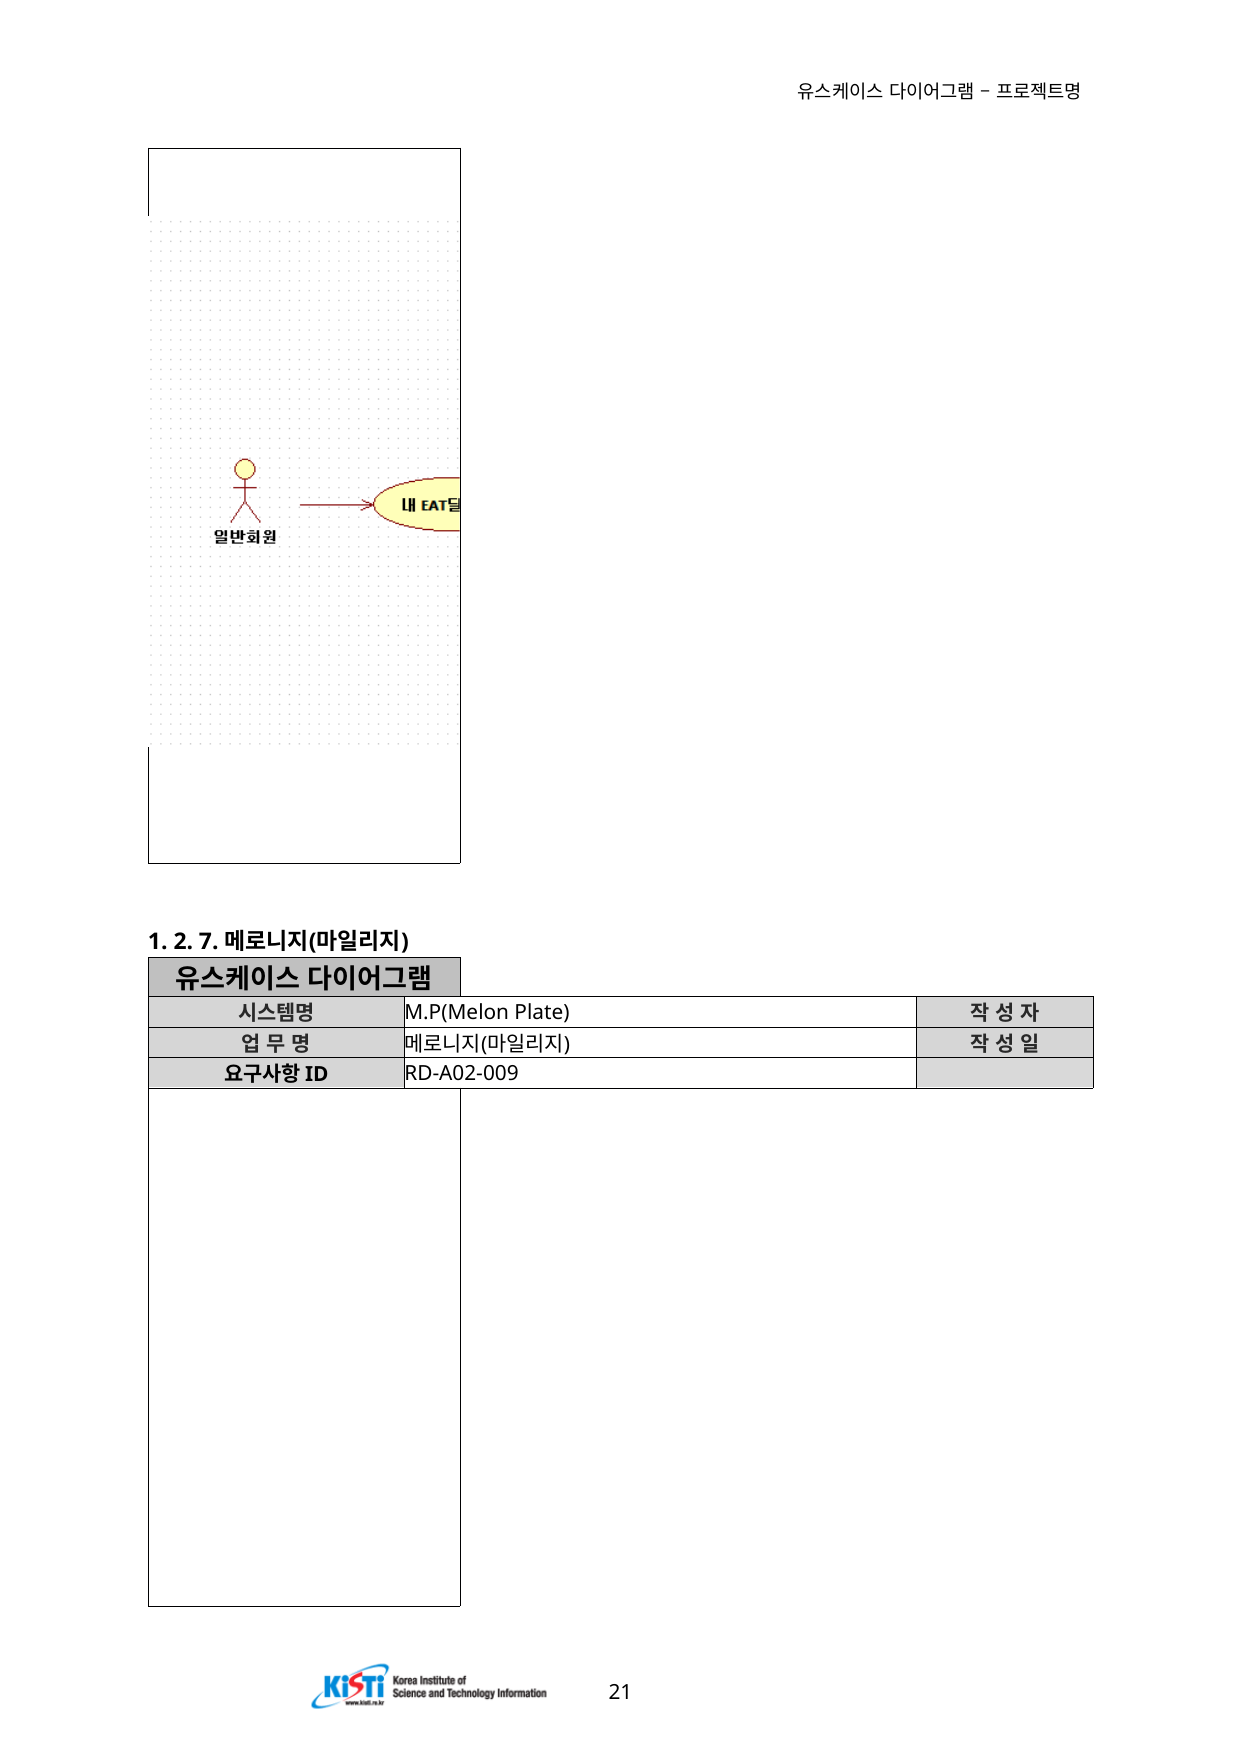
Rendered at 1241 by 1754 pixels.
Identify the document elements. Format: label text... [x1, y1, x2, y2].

title 1. 2. 7. 메로니지(마일리지) [148, 919, 1092, 957]
table_cell [149, 747, 460, 862]
table_header [461, 957, 1093, 996]
table_cell M.P(Melon Plate) [405, 997, 916, 1027]
table_cell [917, 1058, 1093, 1087]
table_cell 작 성 자 [917, 997, 1093, 1027]
table_cell 시스템명 [149, 997, 404, 1027]
table_cell 작 성 일 [917, 1028, 1093, 1057]
picture [295, 1657, 558, 1717]
table_cell RD-A02-009 [405, 1058, 916, 1087]
table_cell 메로니지(마일리지) [405, 1028, 916, 1057]
table_cell 요구사항ID [149, 1058, 404, 1087]
table_cell [461, 148, 1093, 862]
table_cell [149, 1089, 460, 1606]
table_cell [149, 149, 460, 216]
table_cell 업 무 명 [149, 1028, 404, 1057]
table_header 유스케이스 다이어그램 [149, 958, 460, 996]
table_cell [461, 1089, 1093, 1606]
picture [148, 216, 460, 747]
